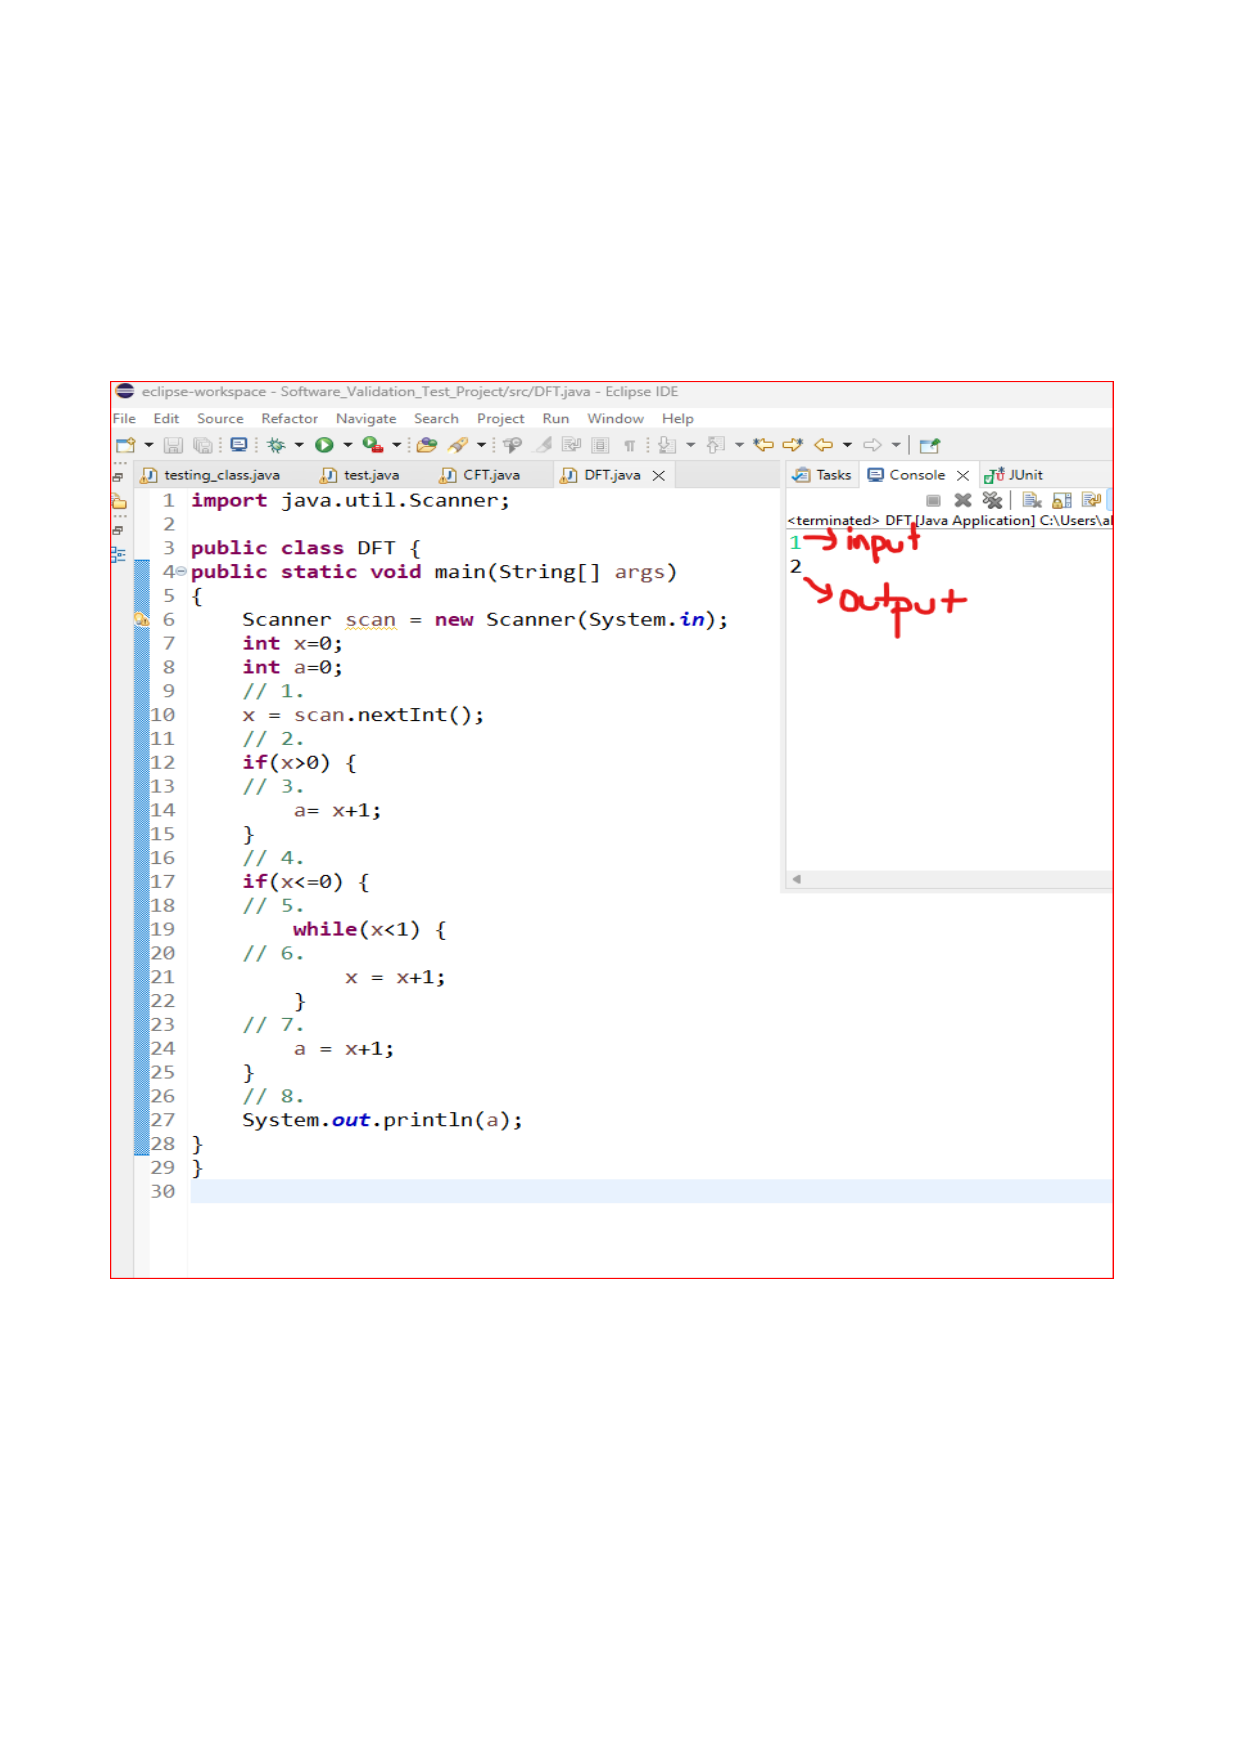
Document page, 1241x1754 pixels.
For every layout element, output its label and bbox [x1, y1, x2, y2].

picture [110, 381, 1114, 1279]
